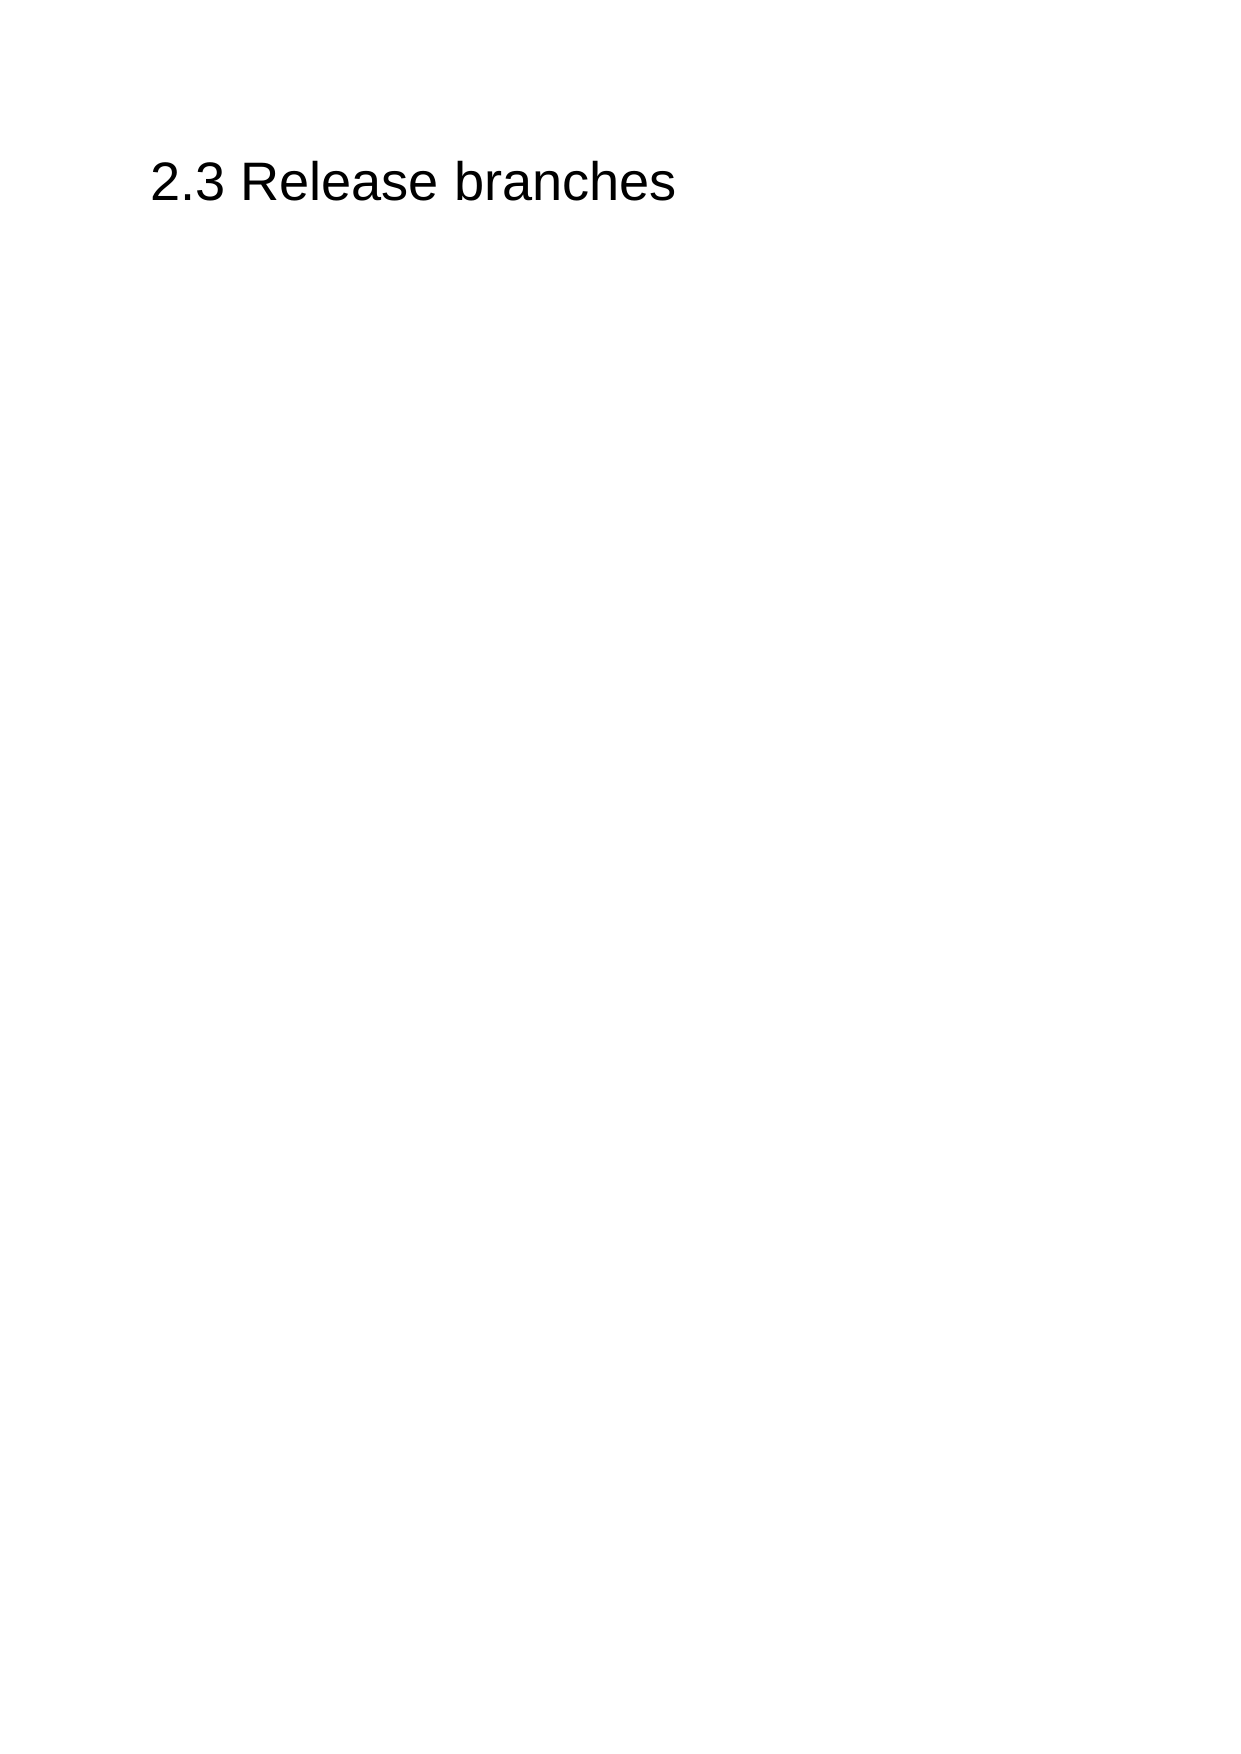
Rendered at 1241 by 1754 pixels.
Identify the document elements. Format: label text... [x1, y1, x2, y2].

title 2.3 Release branches [150, 150, 1090, 212]
